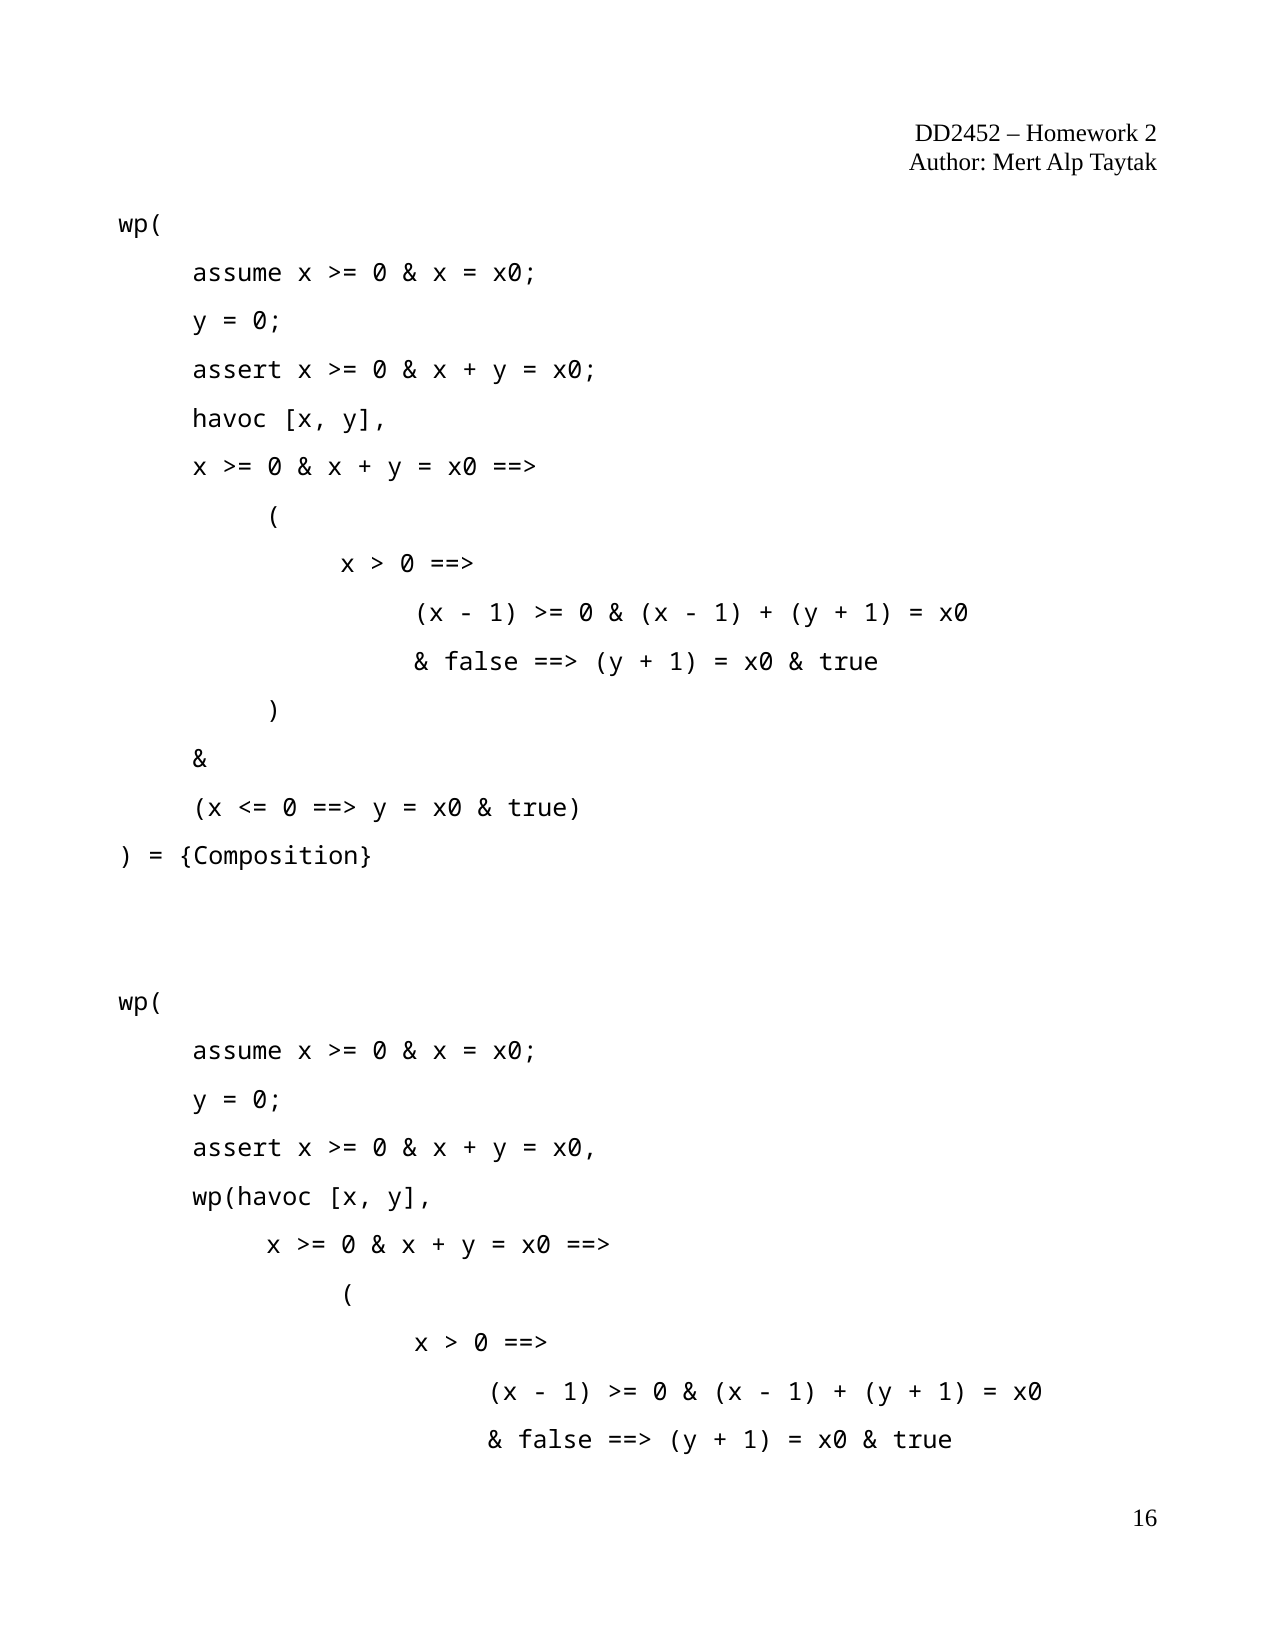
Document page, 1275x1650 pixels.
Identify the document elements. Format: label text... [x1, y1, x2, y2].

text ) [118, 692, 1157, 726]
text x > 0 ==> [118, 546, 1157, 580]
text x > 0 ==> [118, 1324, 1157, 1358]
text assume x >= 0 & x = x0; [118, 1033, 1157, 1067]
text (x - 1) >= 0 & (x - 1) + (y + 1) = x0 [118, 595, 1157, 629]
text wp( [118, 984, 1157, 1018]
text & false ==> (y + 1) = x0 & true [118, 643, 1157, 677]
text ( [118, 497, 1157, 532]
text & false ==> (y + 1) = x0 & true [118, 1422, 1157, 1456]
text y = 0; [118, 303, 1157, 337]
text wp(havoc [x, y], [118, 1178, 1157, 1213]
text y = 0; [118, 1081, 1157, 1115]
text ) = {Composition} [118, 838, 1157, 872]
text assert x >= 0 & x + y = x0; [118, 352, 1157, 386]
text (x <= 0 ==> y = x0 & true) [118, 789, 1157, 823]
text havoc [x, y], [118, 400, 1157, 434]
text x >= 0 & x + y = x0 ==> [118, 449, 1157, 483]
text assert x >= 0 & x + y = x0, [118, 1130, 1157, 1164]
text x >= 0 & x + y = x0 ==> [118, 1227, 1157, 1261]
text & [118, 741, 1157, 775]
text wp( [118, 206, 1157, 240]
text (x - 1) >= 0 & (x - 1) + (y + 1) = x0 [118, 1373, 1157, 1407]
text ( [118, 1276, 1157, 1310]
text assume x >= 0 & x = x0; [118, 254, 1157, 288]
